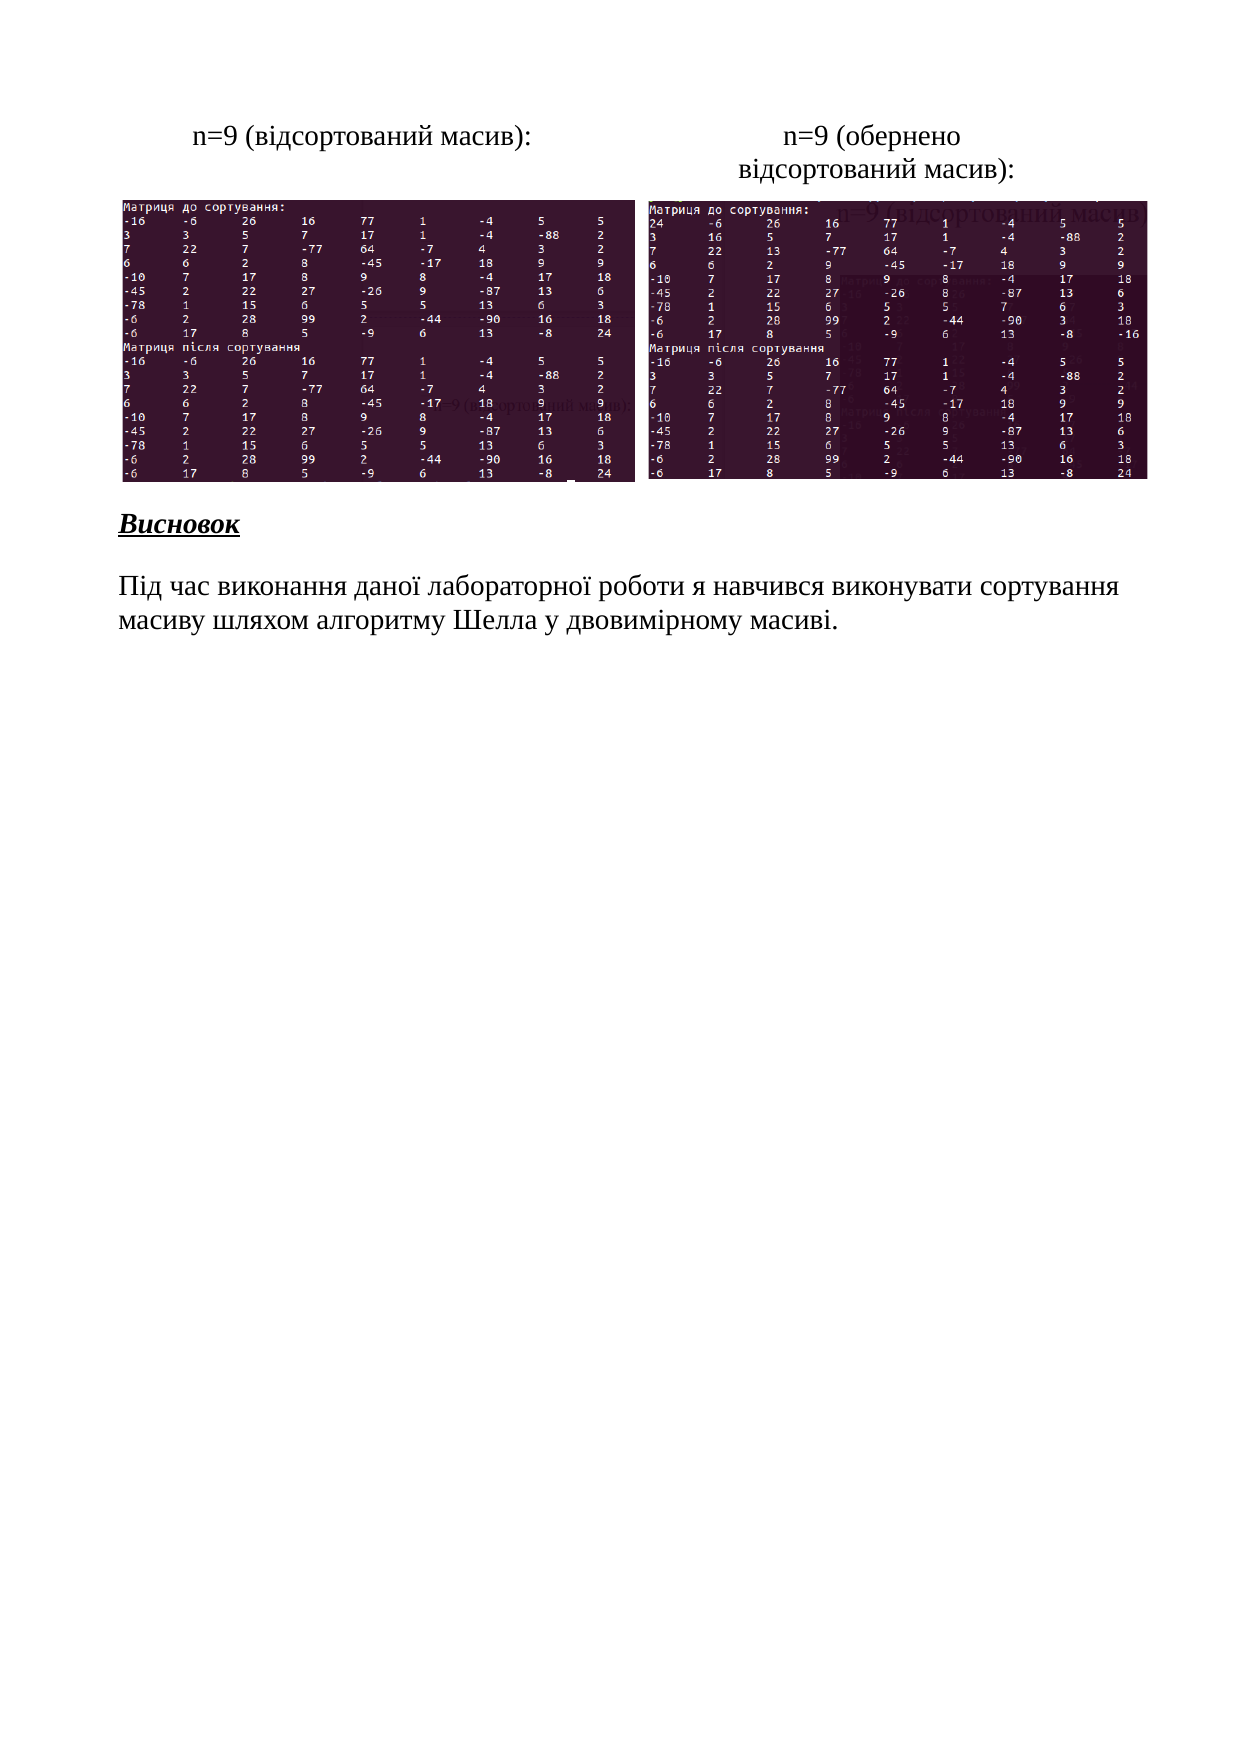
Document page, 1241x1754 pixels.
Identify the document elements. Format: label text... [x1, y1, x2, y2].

text n=9 (відсортований масив): n=9 (обернено відсортований масив): [118, 118, 1122, 185]
text Під час виконання даної лабораторної роботи я навчився виконувати сортування масиву шляхом алгоритму Шелла у двовимірному масиві. [118, 568, 1122, 636]
picture [122, 200, 635, 482]
text Висновок [118, 473, 1122, 540]
picture [648, 201, 1148, 479]
